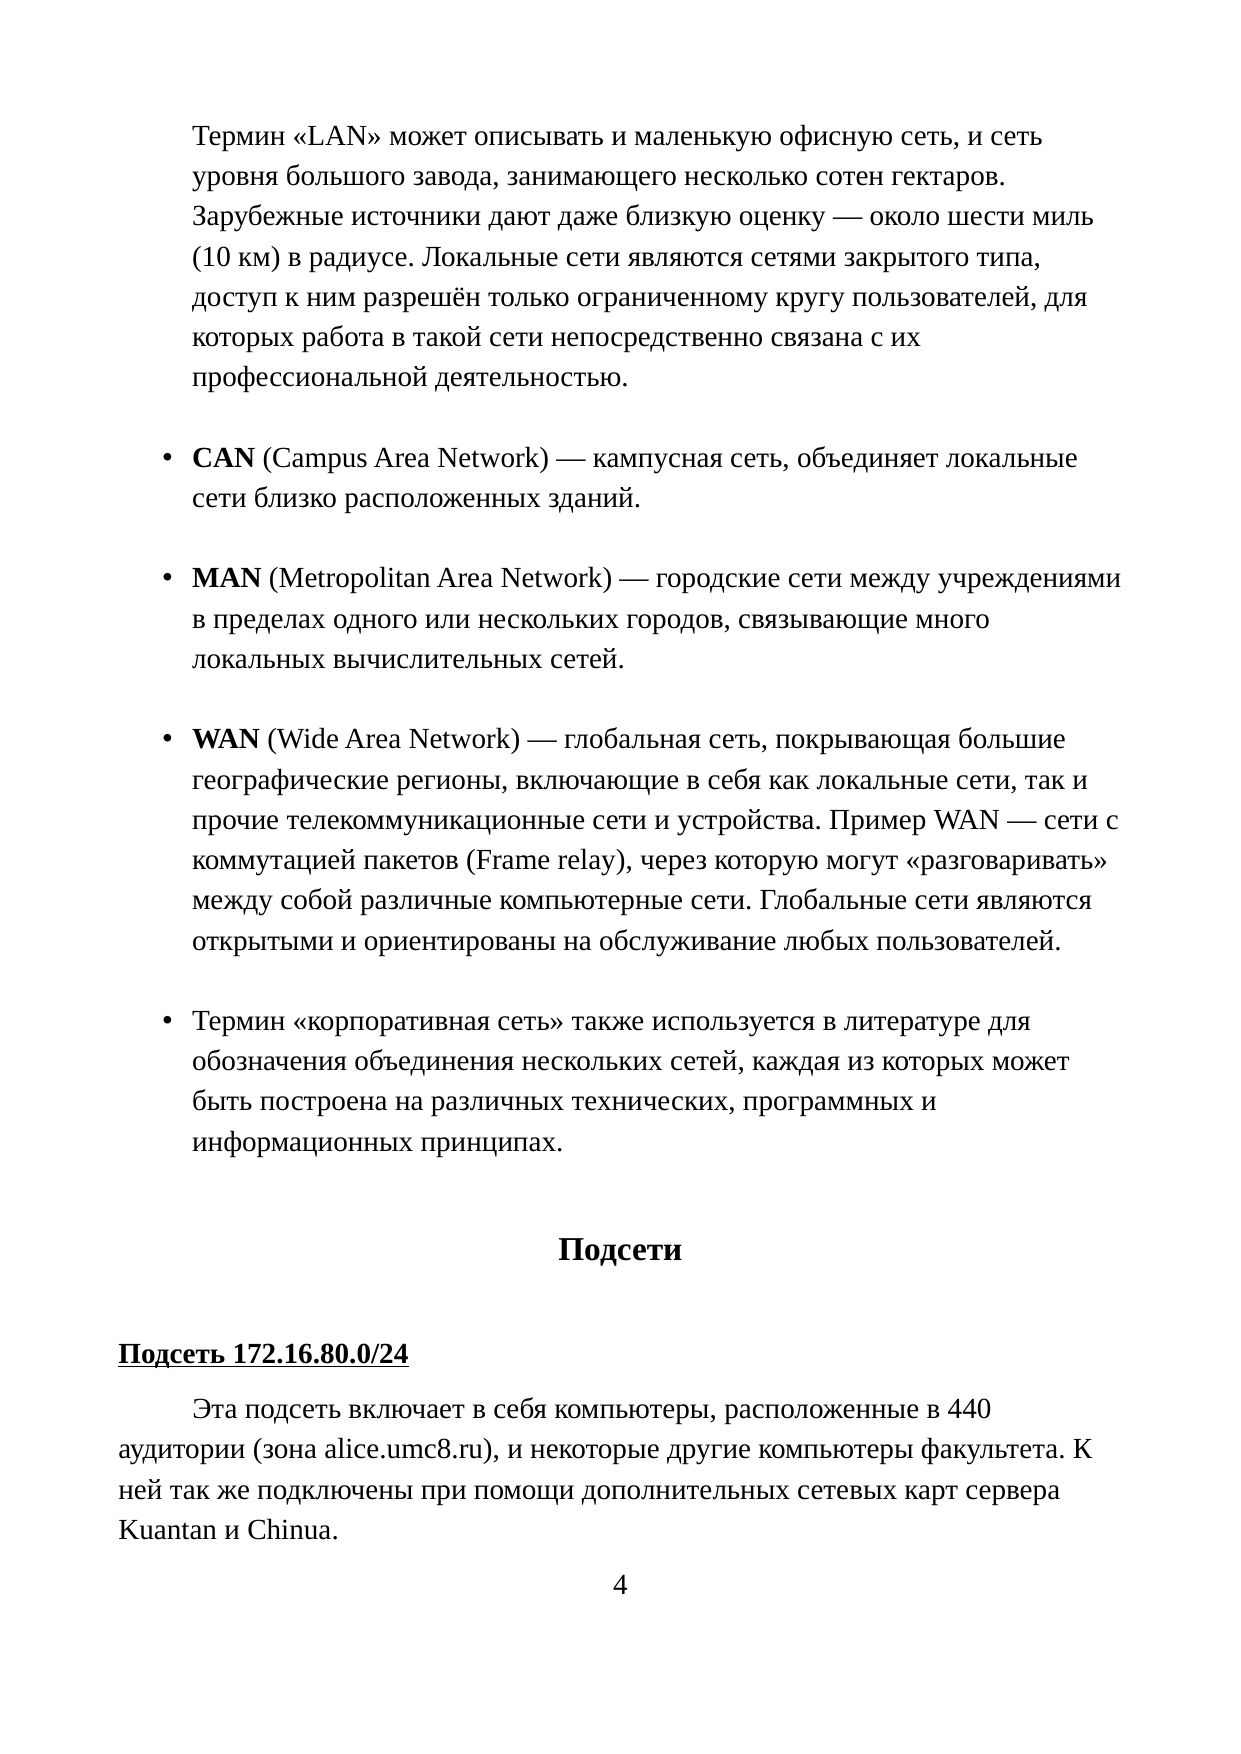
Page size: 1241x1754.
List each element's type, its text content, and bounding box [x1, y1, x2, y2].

list MAN (Metropolitan Area Network) — городские сети между учреждениями в пределах одного или нескольких городов, связывающие много локальных вычислительных сетей. [162, 561, 1122, 674]
text Подсети [118, 1229, 1122, 1267]
list CAN (Campus Area Network) — кампусная сеть, объединяет локальные сети близко расположенных зданий. [162, 440, 1122, 514]
text Подсеть 172.16.80.0/24 [118, 1337, 1122, 1370]
text 4 [118, 1567, 1122, 1600]
text Эта подсеть включает в себя компьютеры, расположенные в 440 аудитории (зона alice.umc8.ru), и некоторые другие компьютеры факультета. К ней так же подключены при помощи дополнительных сетевых карт сервера Kuantan и Chinua. [118, 1391, 1122, 1546]
list Термин «LAN» может описывать и маленькую офисную сеть, и сеть уровня большого завода, занимающего несколько сотен гектаров. [162, 118, 1122, 192]
list Термин «корпоративная сеть» также используется в литературе для обозначения объединения нескольких сетей, каждая из которых может быть построена на различных технических, программных и информационных принципах. [162, 1003, 1122, 1157]
list WAN (Wide Area Network) — глобальная сеть, покрывающая большие географические регионы, включающие в себя как локальные сети, так и прочие телекоммуникационные сети и устройства. Пример WAN — сети с коммутацией пакетов (Frame relay), через которую могут «разговаривать» между собой различные компьютерные сети. Глобальные сети являются открытыми и ориентированы на обслуживание любых пользователей. [162, 721, 1122, 956]
list Зарубежные источники дают даже близкую оценку — около шести миль (10 км) в радиусе. Локальные сети являются сетями закрытого типа, доступ к ним разрешён только ограниченному кругу пользователей, для которых работа в такой сети непосредственно связана с их профессиональной деятельностью. [162, 198, 1122, 393]
